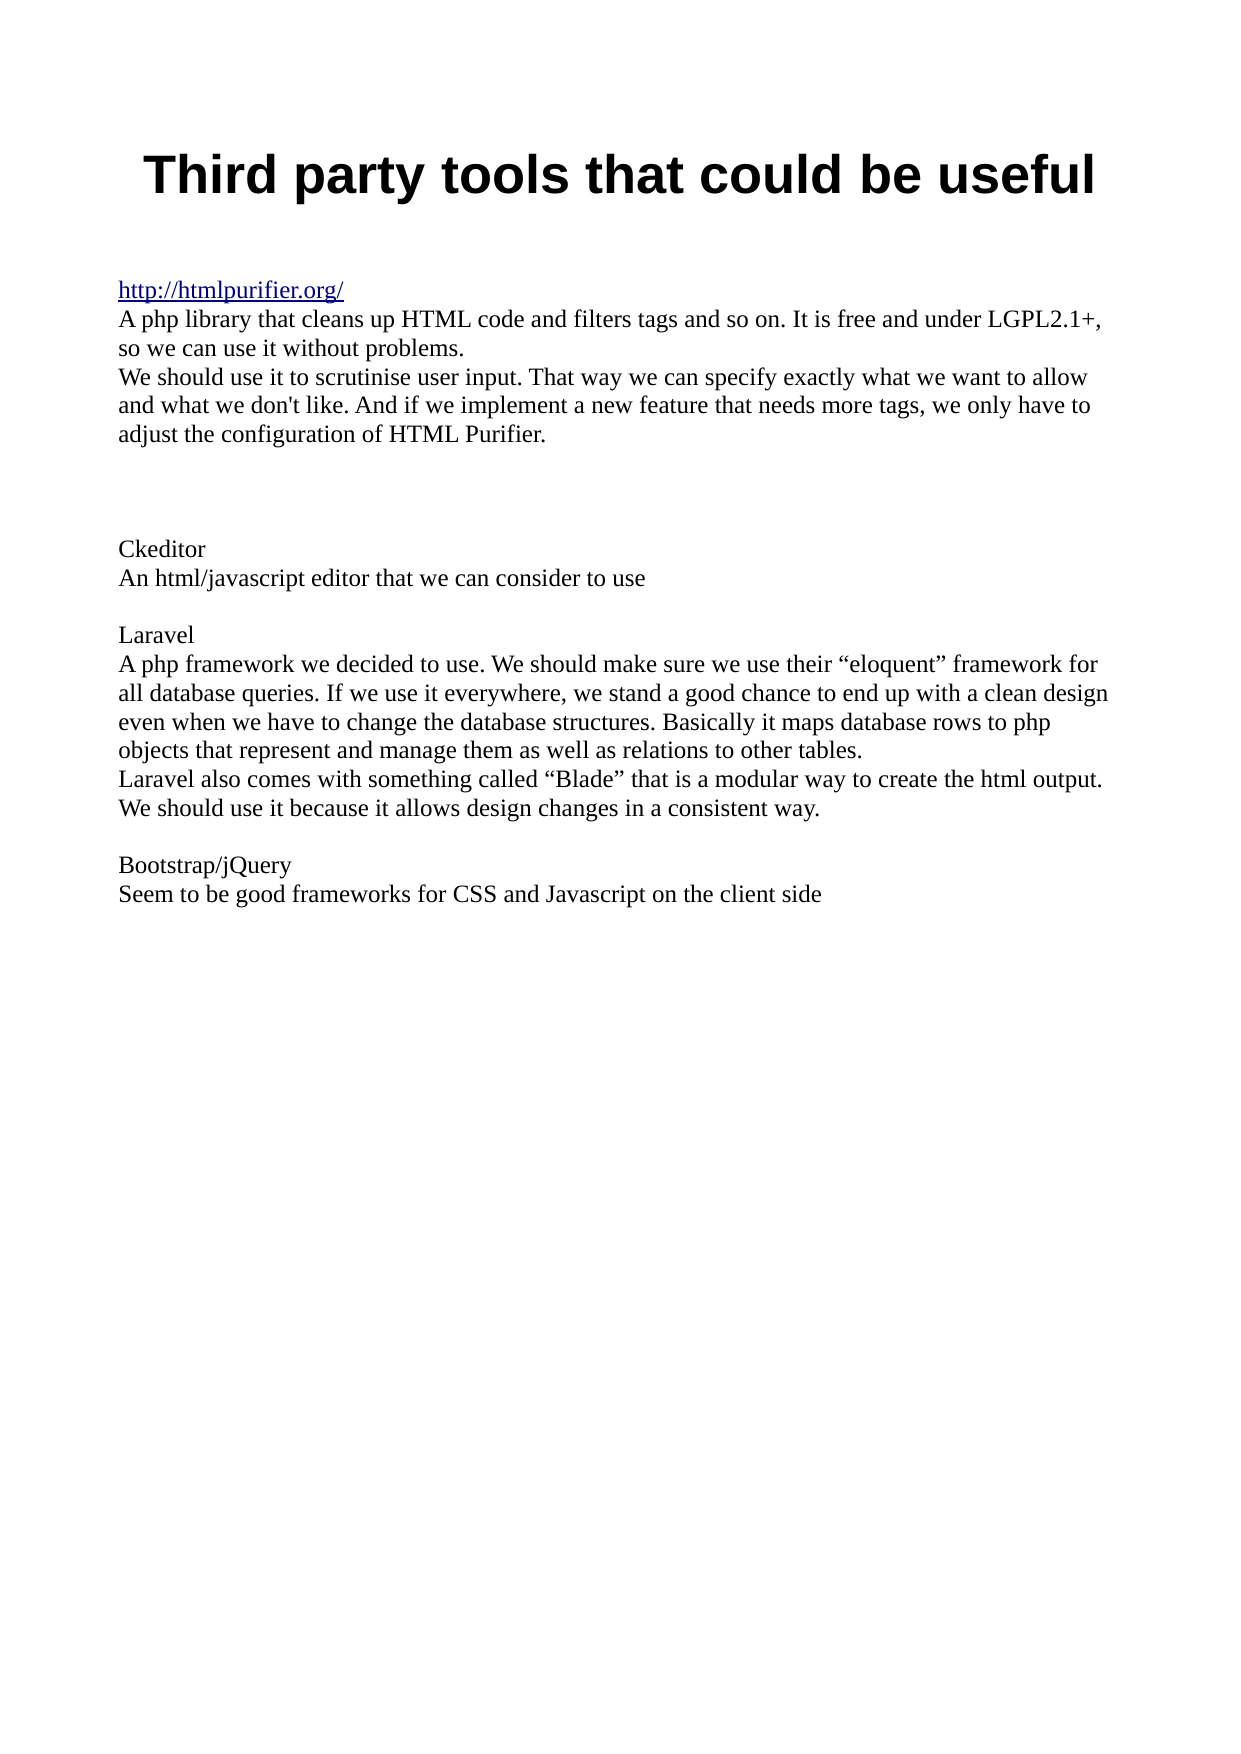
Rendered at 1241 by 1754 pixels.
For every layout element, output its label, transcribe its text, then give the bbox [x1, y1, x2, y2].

text Ckeditor [118, 534, 1122, 563]
title Third party tools that could be useful [118, 143, 1122, 205]
text A php library that cleans up HTML code and filters tags and so on. It is free and under LGPL2.1+, so we can use it without problems. [118, 304, 1122, 362]
text Laravel [118, 620, 1122, 649]
text A php framework we decided to use. We should make sure we use their “eloquent” framework for all database queries. If we use it everywhere, we stand a good chance to end up with a clean design even when we have to change the database structures. Basically it maps database rows to php objects that represent and manage them as well as relations to other tables. [118, 649, 1122, 764]
text An html/javascript editor that we can consider to use [118, 563, 1122, 592]
text http://htmlpurifier.org/ [118, 275, 1122, 304]
text Seem to be good frameworks for CSS and Javascript on the client side [118, 879, 1122, 908]
text Bootstrap/jQuery [118, 850, 1122, 879]
text Laravel also comes with something called “Blade” that is a modular way to create the html output. We should use it because it allows design changes in a consistent way. [118, 764, 1122, 822]
text We should use it to scrutinise user input. That way we can specify exactly what we want to allow and what we don't like. And if we implement a new feature that needs more tags, we only have to adjust the configuration of HTML Purifier. [118, 362, 1122, 448]
